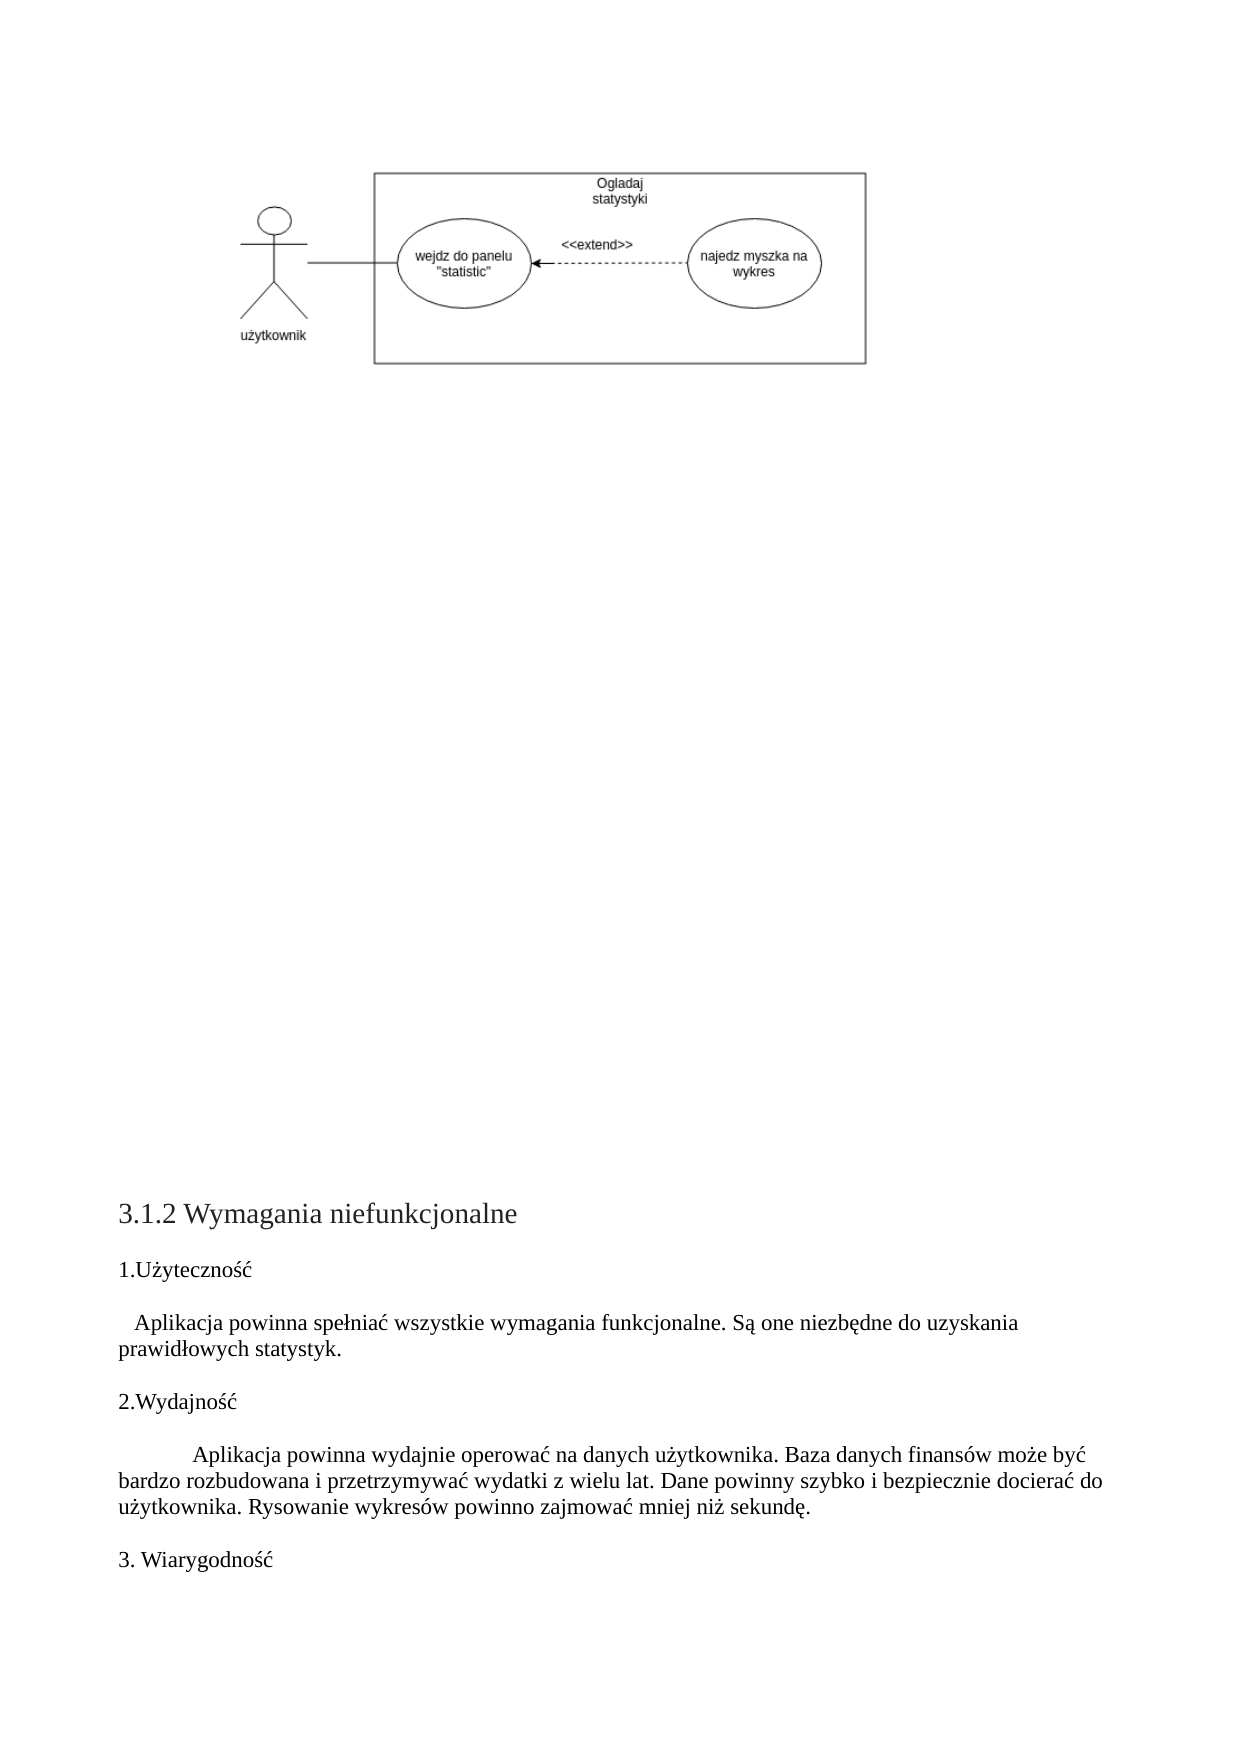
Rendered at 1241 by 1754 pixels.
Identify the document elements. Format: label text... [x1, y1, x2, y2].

text 2.Wydajność [118, 1388, 1122, 1414]
text 1.Użyteczność [118, 1256, 1122, 1282]
text Aplikacja powinna spełniać wszystkie wymagania funkcjonalne. Są one niezbędne do uzyskania prawidłowych statystyk. [118, 1309, 1122, 1362]
text 3. Wiarygodność [118, 1546, 1122, 1572]
picture [235, 141, 888, 386]
text Aplikacja powinna wydajnie operować na danych użytkownika. Baza danych finansów może być bardzo rozbudowana i przetrzymywać wydatki z wielu lat. Dane powinny szybko i bezpiecznie docierać do użytkownika. Rysowanie wykresów powinno zajmować mniej niż sekundę. [118, 1441, 1122, 1520]
text 3.1.2 Wymagania niefunkcjonalne [118, 1196, 1122, 1230]
